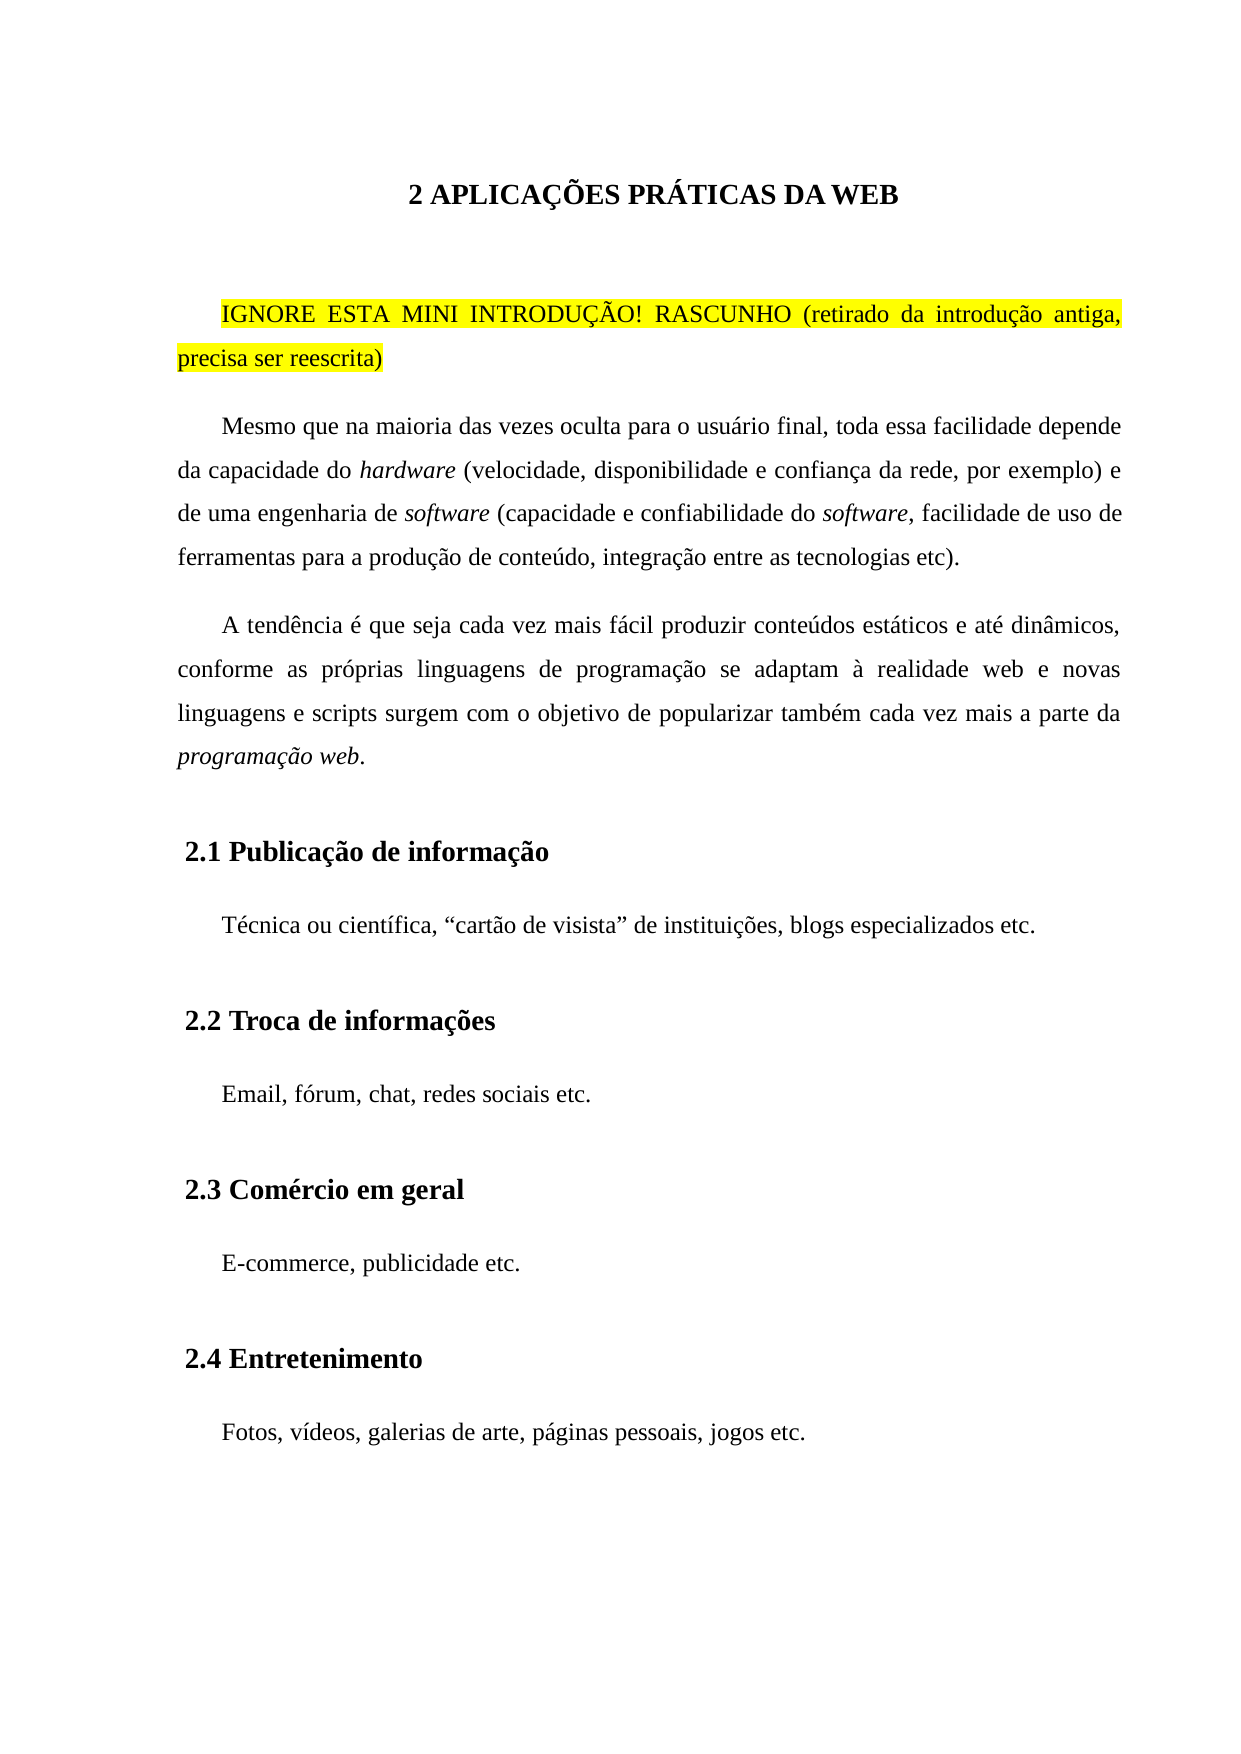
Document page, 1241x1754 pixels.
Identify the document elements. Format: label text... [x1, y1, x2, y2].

subtitle Aplicações práticas da web [177, 177, 1122, 211]
subtitle Entretenimento [177, 1341, 1122, 1374]
text E-commerce, publicidade etc. [177, 1247, 1122, 1277]
text IGNORE ESTA MINI INTRODUÇÃO! RASCUNHO (retirado da introdução antiga, precisa ser reescrita) [177, 299, 1122, 372]
subtitle Troca de informações [177, 1003, 1122, 1037]
text Mesmo que na maioria das vezes oculta para o usuário final, toda essa facilidade depende da capacidade do hardware (velocidade, disponibilidade e confiança da rede, por exemplo) e de uma engenharia de software (capacidade e confiabilidade do software, facilidade de uso de ferramentas para a produção de conteúdo, integração entre as tecnologias etc). [177, 411, 1122, 571]
text Email, fórum, chat, redes sociais etc. [177, 1079, 1122, 1108]
text A tendência é que seja cada vez mais fácil produzir conteúdos estáticos e até dinâmicos, conforme as próprias linguagens de programação se adaptam à realidade web e novas linguagens e scripts surgem com o objetivo de popularizar também cada vez mais a parte da programação web. [177, 610, 1122, 770]
subtitle Publicação de informação [177, 834, 1122, 868]
subtitle Comércio em geral [177, 1172, 1122, 1206]
text Técnica ou científica, “cartão de visista” de instituições, blogs especializados etc. [177, 910, 1122, 939]
text Fotos, vídeos, galerias de arte, páginas pessoais, jogos etc. [177, 1416, 1122, 1445]
